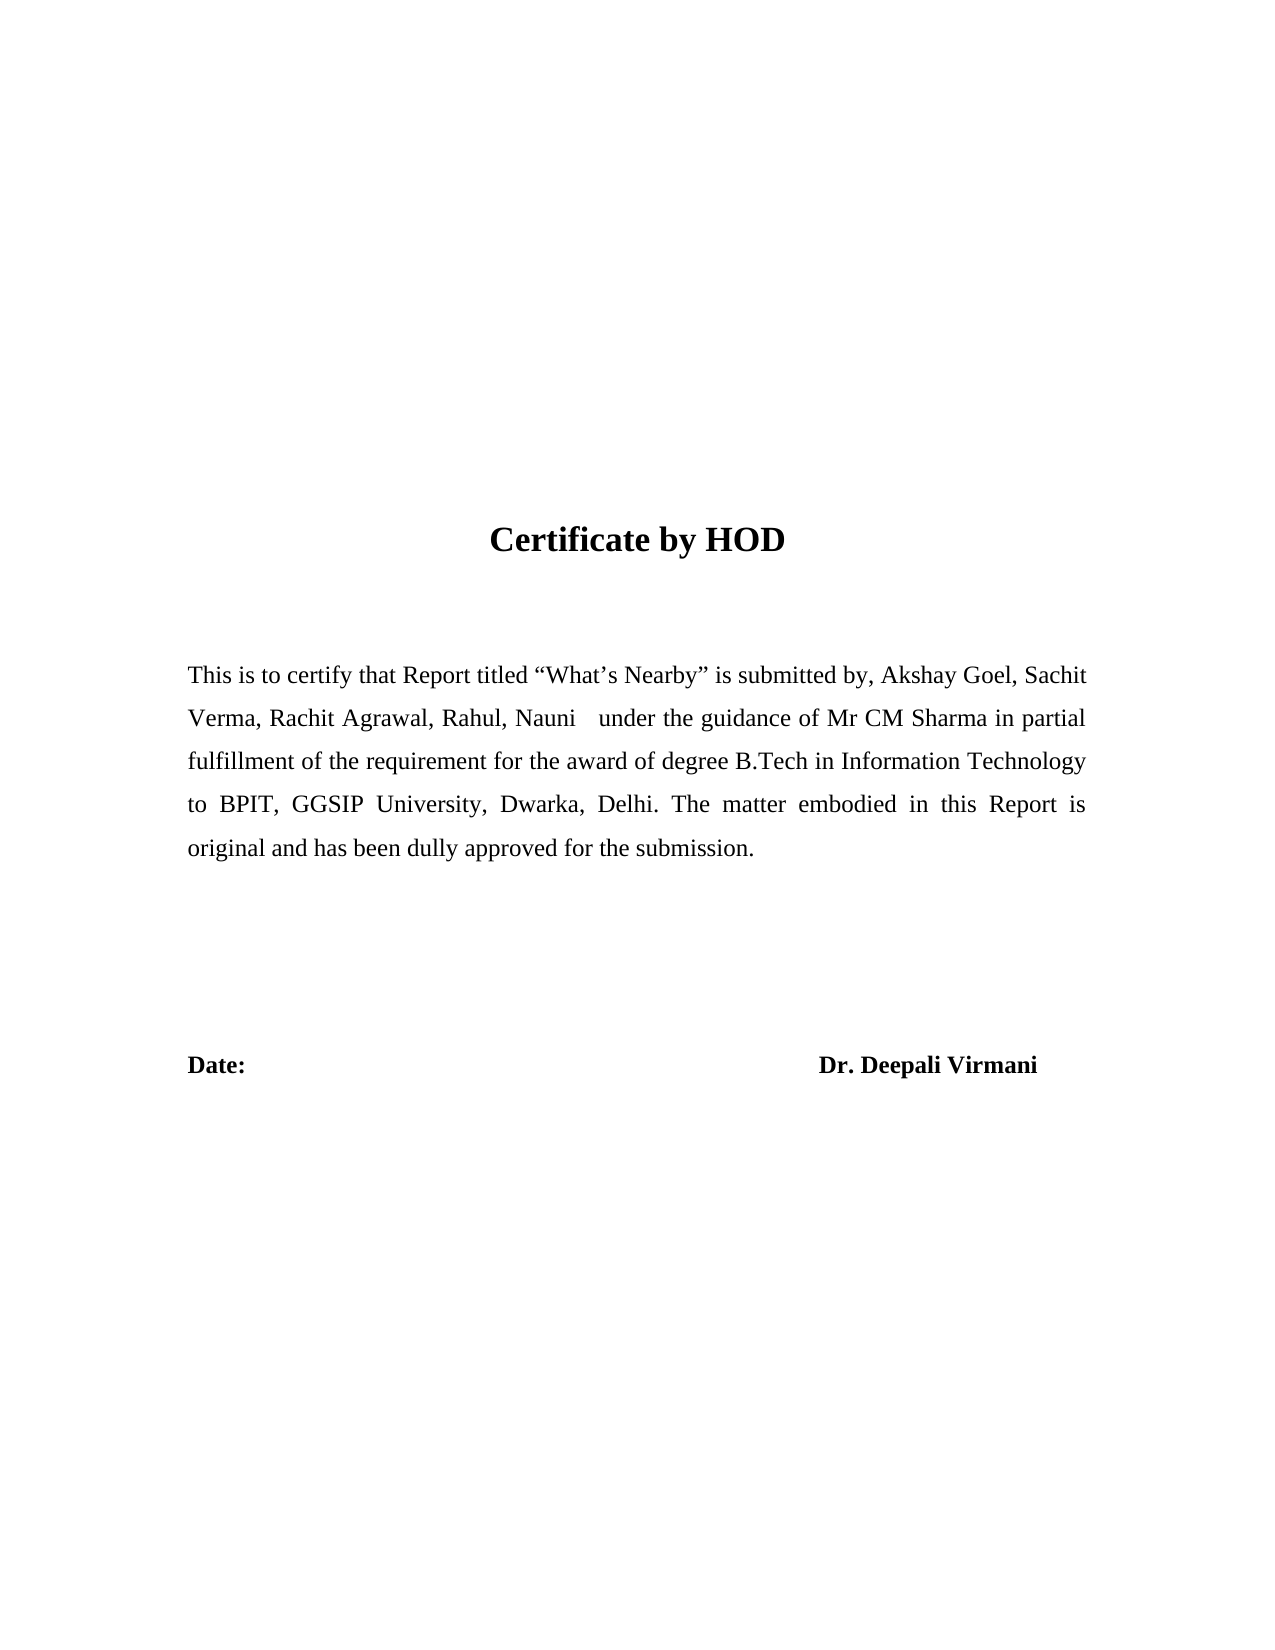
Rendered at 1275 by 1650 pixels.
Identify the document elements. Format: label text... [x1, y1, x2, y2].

text Date: Dr. Deepali Virmani [187, 1050, 1087, 1079]
text This is to certify that Report titled “What’s Nearby” is submitted by, Akshay Goel, Sachit Verma, Rachit Agrawal, Rahul, Nauni under the guidance of Mr CM Sharma in partial fulfillment of the requirement for the award of degree B.Tech in Information Technology to BPIT, GGSIP University, Dwarka, Delhi. The matter embodied in this Report is original and has been dully approved for the submission. [187, 660, 1087, 861]
text Certificate by HOD [187, 518, 1087, 559]
